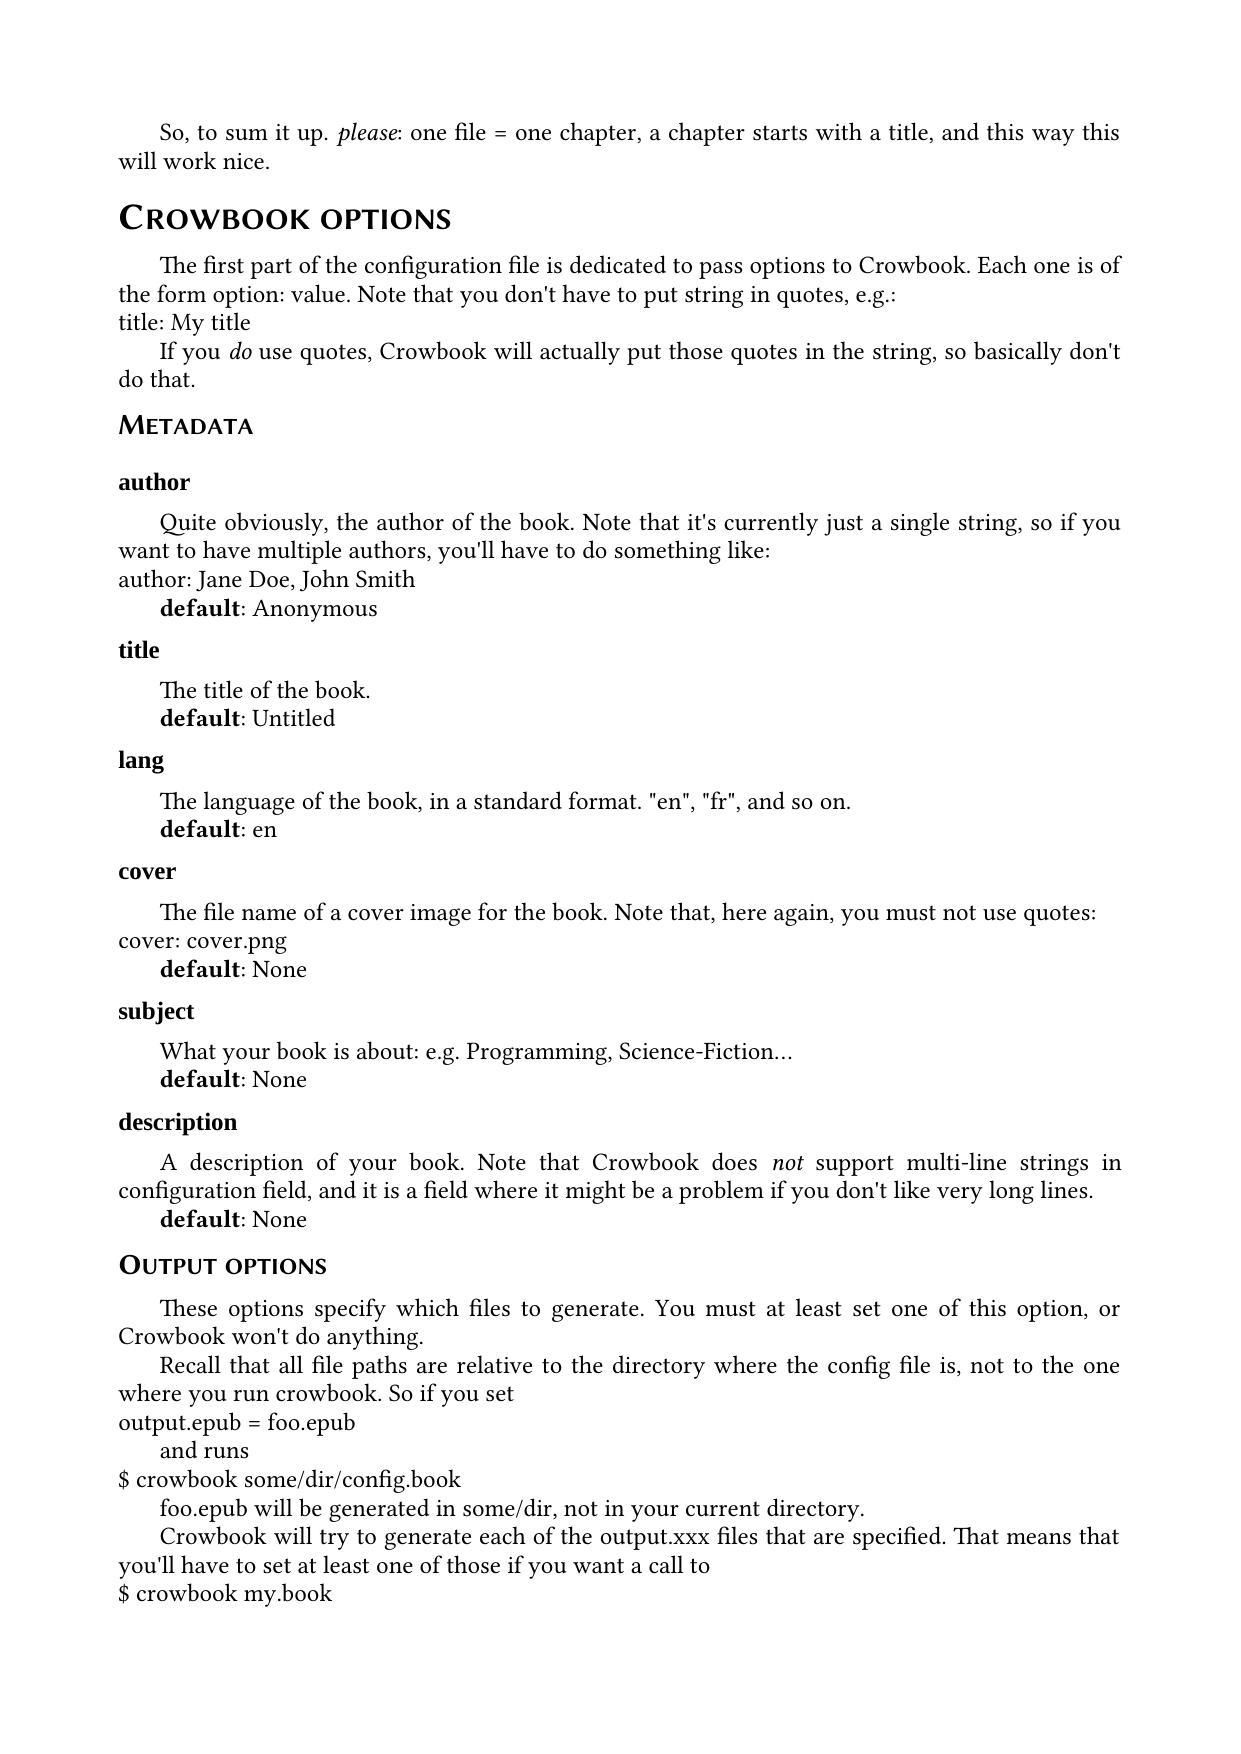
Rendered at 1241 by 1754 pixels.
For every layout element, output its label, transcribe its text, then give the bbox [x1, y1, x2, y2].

text title: My title [118, 308, 1122, 337]
text default: Untitled [118, 704, 1122, 733]
text What your book is about: e.g. Programming, Science-Fiction... [118, 1037, 1122, 1066]
text The first part of the configuration file is dedicated to pass options to Crowbook. Each one is of the form option: value. Note that you don't have to put string in quotes, e.g.: [118, 251, 1122, 308]
text If you do use quotes, Crowbook will actually put those quotes in the string, so basically don't do that. [118, 337, 1122, 394]
subtitle Crowbook options [118, 196, 1122, 239]
subtitle description [118, 1107, 1122, 1135]
subtitle author [118, 467, 1122, 496]
text Recall that all file paths are relative to the directory where the config file is, not to the one where you run crowbook. So if you set [118, 1351, 1122, 1408]
text default: None [118, 1066, 1122, 1094]
text author: Jane Doe, John Smith [118, 565, 1122, 594]
subtitle Metadata [118, 408, 1122, 442]
text The file name of a cover image for the book. Note that, here again, you must not use quotes: [118, 898, 1122, 926]
subtitle subject [118, 996, 1122, 1024]
text cover: cover.png [118, 926, 1122, 955]
text $ crowbook some/dir/config.book [118, 1465, 1122, 1493]
text These options specify which files to generate. You must at least set one of this option, or Crowbook won't do anything. [118, 1294, 1122, 1351]
text Quite obviously, the author of the book. Note that it's currently just a single string, so if you want to have multiple authors, you'll have to do something like: [118, 508, 1122, 565]
text default: None [118, 955, 1122, 983]
subtitle Output options [118, 1248, 1122, 1281]
text output.epub = foo.epub [118, 1408, 1122, 1436]
subtitle lang [118, 746, 1122, 774]
text A description of your book. Note that Crowbook does not support multi-line strings in configuration field, and it is a field where it might be a problem if you don't like very long lines. [118, 1148, 1122, 1205]
subtitle title [118, 635, 1122, 663]
text default: None [118, 1205, 1122, 1233]
subtitle cover [118, 856, 1122, 885]
text and runs [118, 1436, 1122, 1465]
text foo.epub will be generated in some/dir, not in your current directory. [118, 1493, 1122, 1522]
text The title of the book. [118, 676, 1122, 704]
text So, to sum it up. please: one file = one chapter, a chapter starts with a title, and this way this will work nice. [118, 118, 1122, 175]
text Crowbook will try to generate each of the output.xxx files that are specified. That means that you'll have to set at least one of those if you want a call to [118, 1522, 1122, 1579]
text default: en [118, 815, 1122, 844]
text $ crowbook my.book [118, 1579, 1122, 1608]
text default: Anonymous [118, 594, 1122, 622]
text The language of the book, in a standard format. "en", "fr", and so on. [118, 787, 1122, 815]
